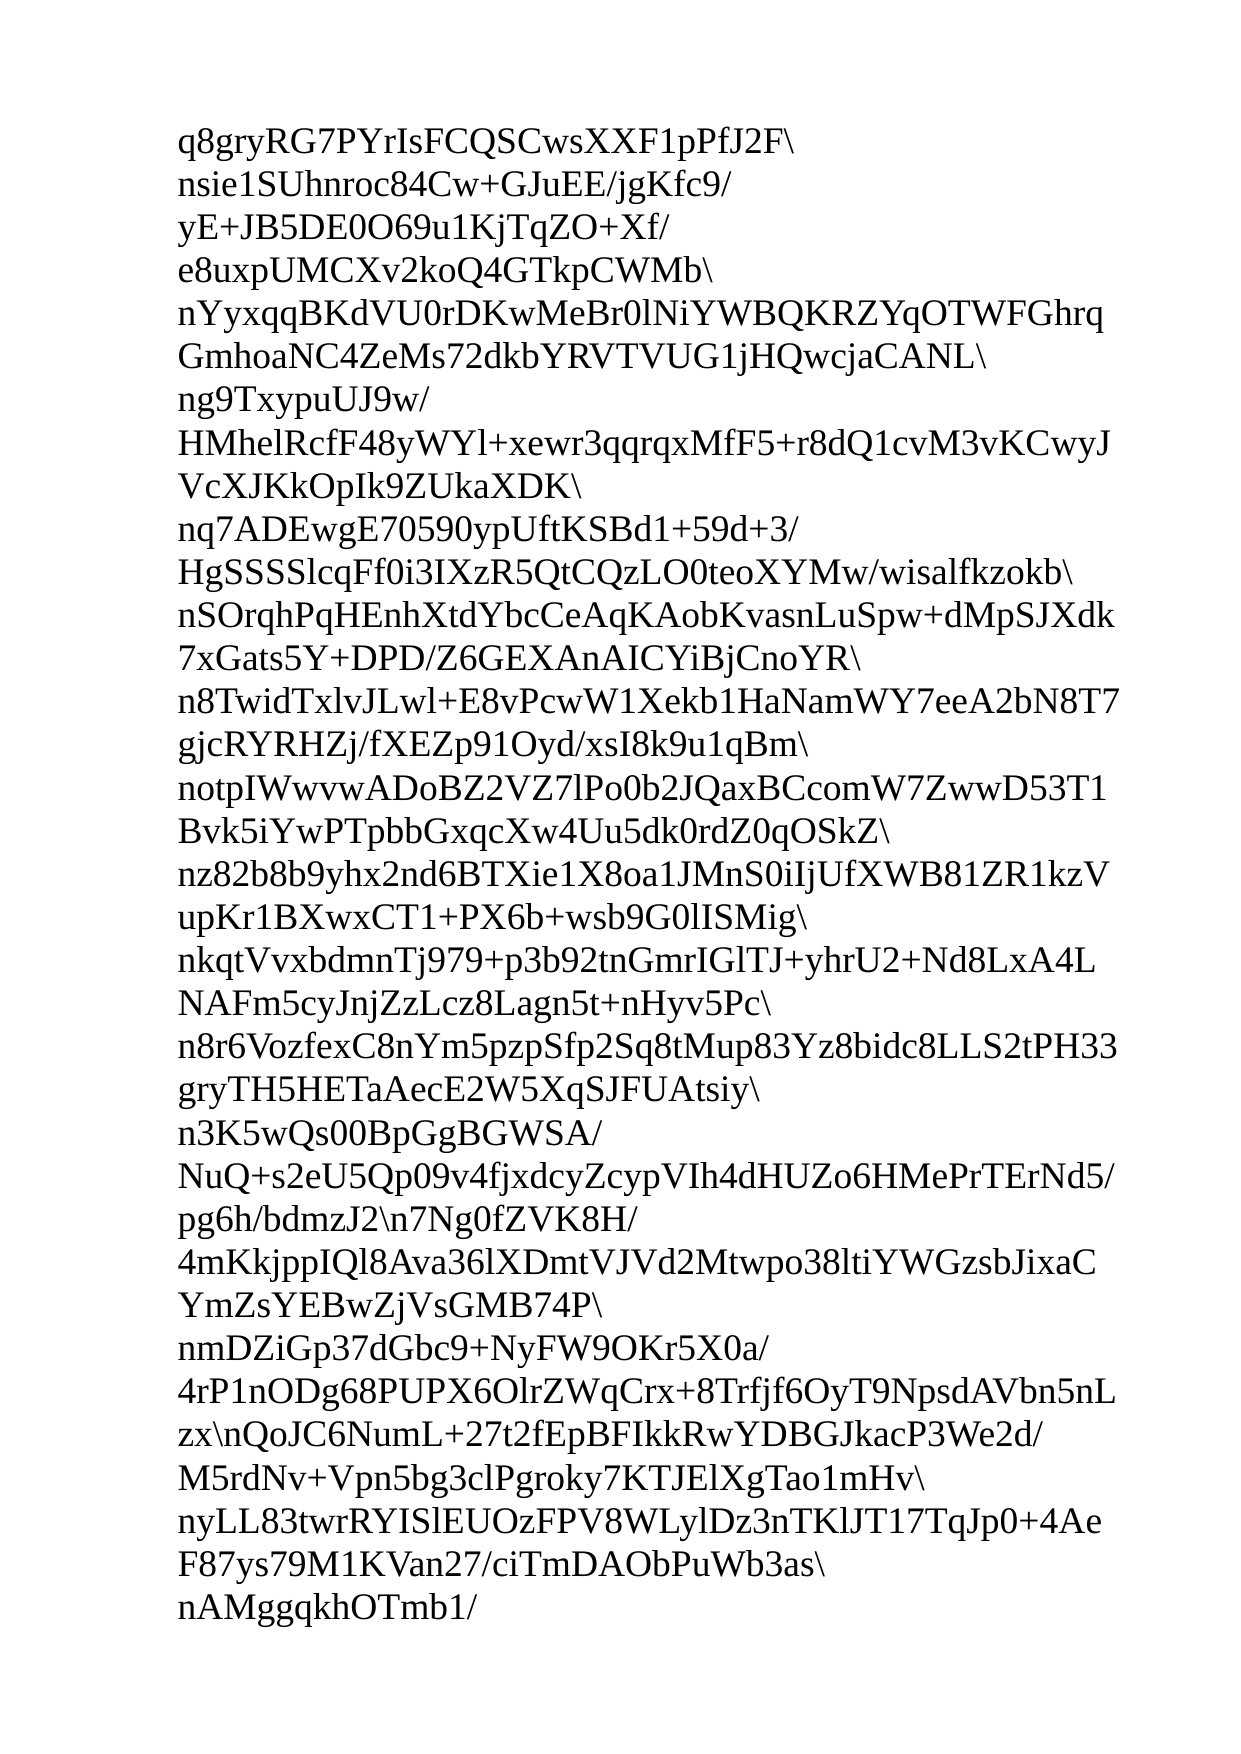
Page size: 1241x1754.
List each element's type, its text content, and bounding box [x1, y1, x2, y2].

list q8gryRG7PYrIsFCQSCwsXXF1pPfJ2F\nsie1SUhnroc84Cw+GJuEE/jgKfc9/yE+JB5DE0O69u1KjTqZO+Xf/e8uxpUMCXv2koQ4GTkpCWMb\nYyxqqBKdVU0rDKwMeBr0lNiYWBQKRZYqOTWFGhrqGmhoaNC4ZeMs72dkbYRVTVUG1jHQwcjaCANL\ng9TxypuUJ9w/HMhelRcfF48yWYl+xewr3qqrqxMfF5+r8dQ1cvM3vKCwyJVcXJKkOpIk9ZUkaXDK\nq7ADEwgE70590ypUftKSBd1+59d+3/HgSSSSlcqFf0i3IXzR5QtCQzLO0teoXYMw/wisalfkzokb\nSOrqhPqHEnhXtdYbcCeAqKAobKvasnLuSpw+dMpSJXdk7xGats5Y+DPD/Z6GEXAnAICYiBjCnoYR\n8TwidTxlvJLwl+E8vPcwW1Xekb1HaNamWY7eeA2bN8T7gjcRYRHZj/fXEZp91Oyd/xsI8k9u1qBm\notpIWwvwADoBZ2VZ7lPo0b2JQaxBCcomW7ZwwD53T1Bvk5iYwPTpbbGxqcXw4Uu5dk0rdZ0qOSkZ\nz82b8b9yhx2nd6BTXie1X8oa1JMnS0iIjUfXWB81ZR1kzVupKr1BXwxCT1+PX6b+wsb9G0lISMig\nkqtVvxbdmnTj979+p3b92tnGmrIGlTJ+yhrU2+Nd8LxA4LNAFm5cyJnjZzLcz8Lagn5t+nHyv5Pc\n8r6VozfexC8nYm5pzpSfp2Sq8tMup83Yz8bidc8LLS2tPH33gryTH5HETaAecE2W5XqSJFUAtsiy\n3K5wQs00BpGgBGWSA/NuQ+s2eU5Qp09v4fjxdcyZcypVIh4dHUZo6HMePrTErNd5/pg6h/bdmzJ2\n7Ng0fZVK8H/4mKkjppIQl8Ava36lXDmtVJVd2Mtwpo38ltiYWGzsbJixaCYmZsYEBwZjVsGMB74P\nmDZiGp37dGbc9+NyFW9OKr5X0a/4rP1nODg68PUPX6OlrZWqCrx+8Trfjf6OyT9NpsdAVbn5nLzx\nQoJC6NumL+27t2fEpBFIkkRwYDBGJkacP3We2d/M5rdNv+Vpn5bg3clPgroky7KTJElXgTao1mHv\nyLL83twrRYISlEUOzFPV8WLylDz3nTKlJT17TqJp0+4AeF87ys79M1KVan27/ciTmDAObPuWb3as\nAMggqkhOTmb1/ [177, 118, 1122, 1627]
